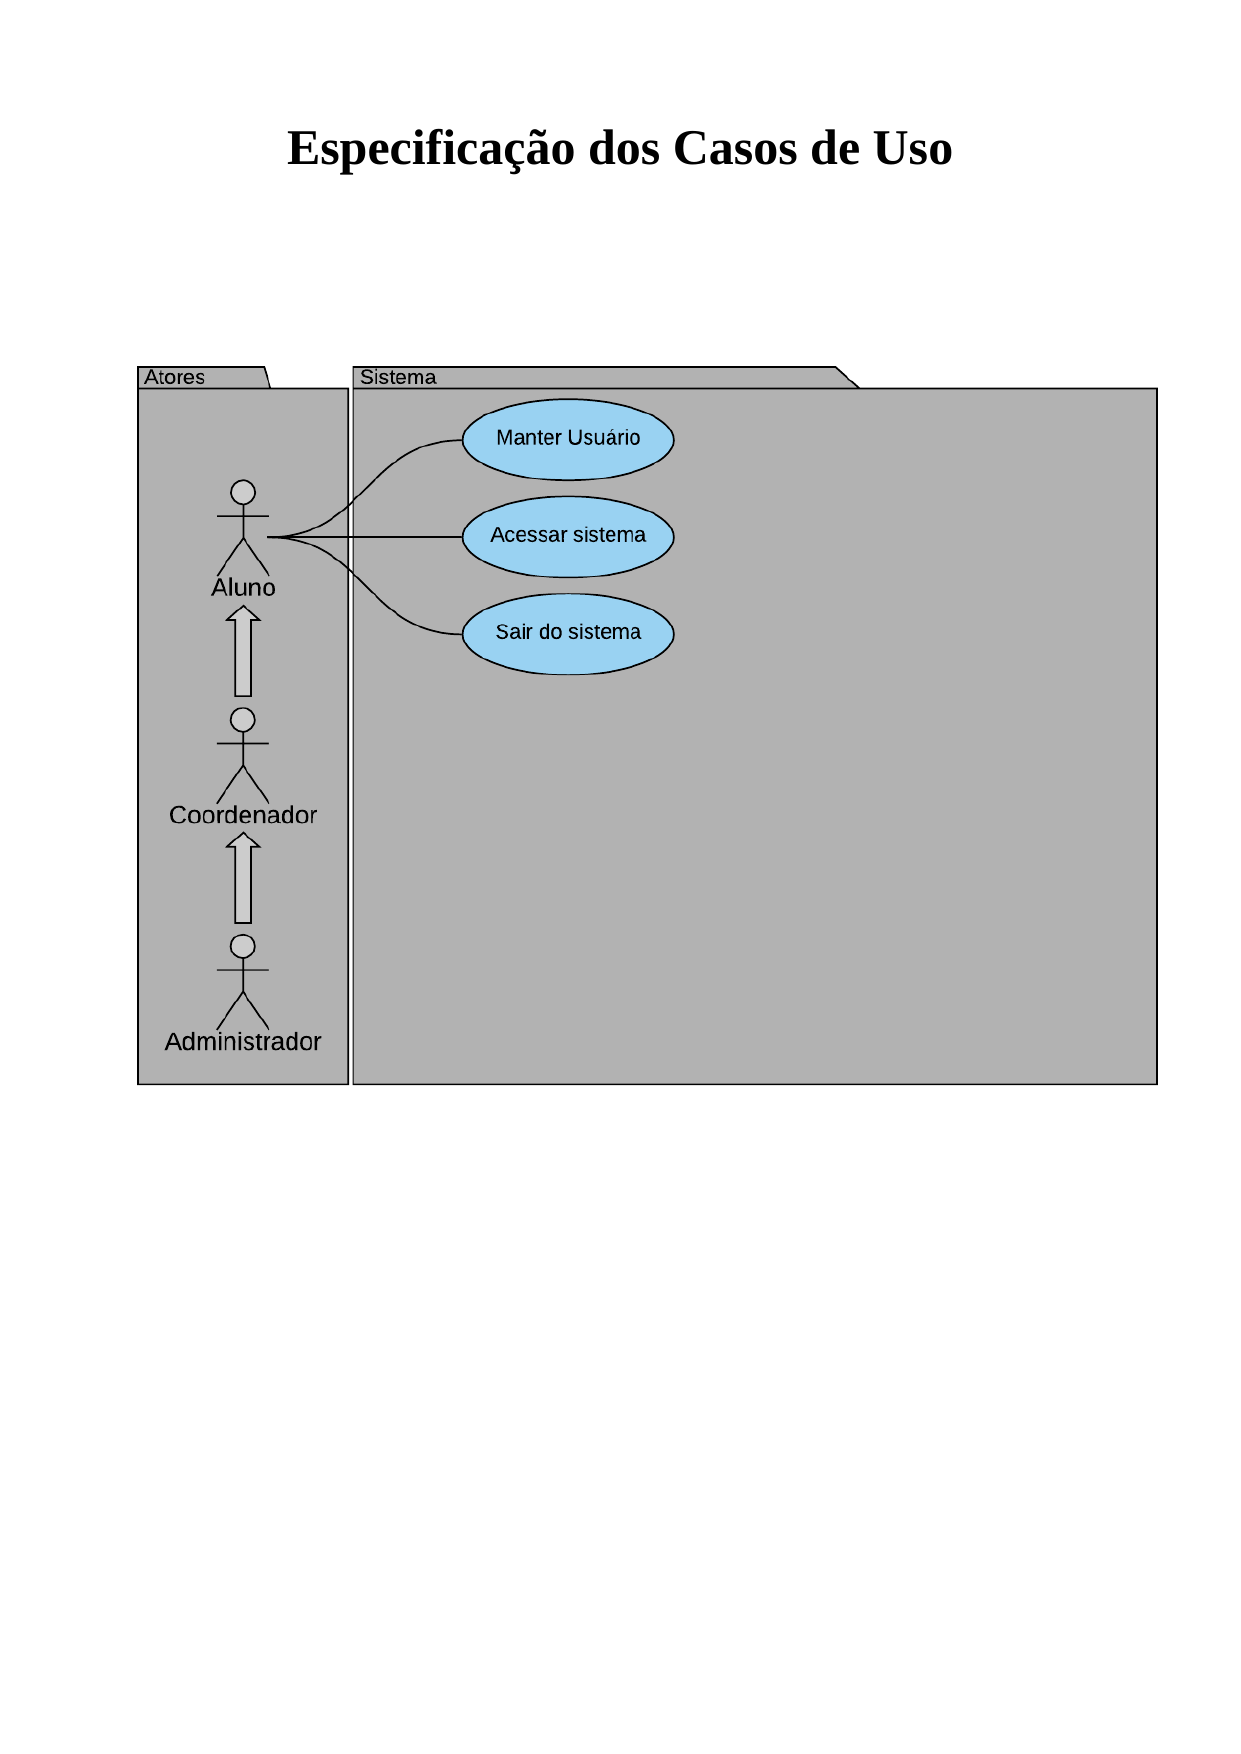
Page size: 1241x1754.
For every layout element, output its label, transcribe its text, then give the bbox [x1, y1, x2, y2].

text Especificação dos Casos de Uso [118, 118, 1122, 176]
picture [118, 348, 1169, 1100]
